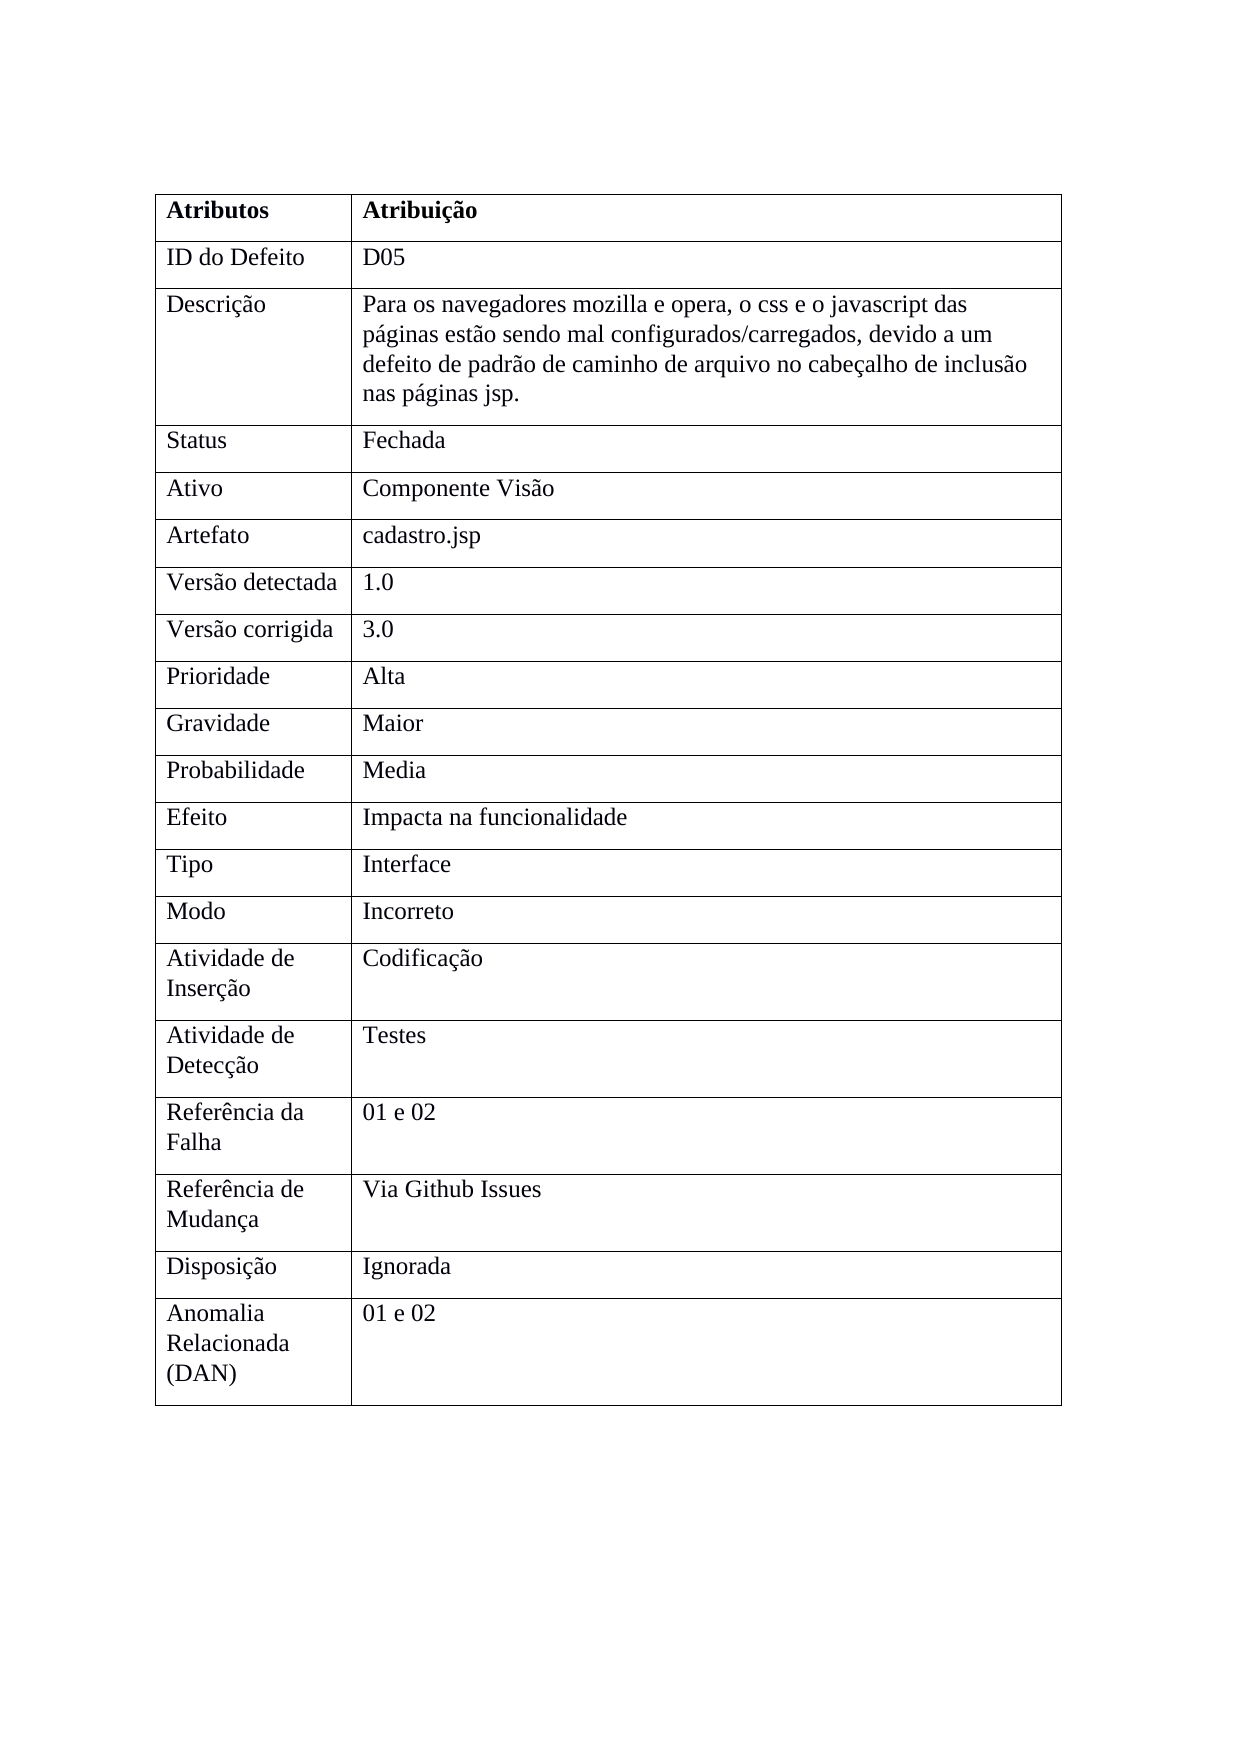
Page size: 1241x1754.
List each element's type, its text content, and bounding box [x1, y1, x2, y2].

table_cell Versão corrigida [156, 615, 351, 661]
table_cell D05 [352, 242, 1061, 288]
table_cell Prioridade [156, 662, 351, 708]
table_cell ID do Defeito [156, 242, 351, 288]
table_cell Incorreto [352, 897, 1061, 943]
table_cell Componente Visão [352, 473, 1061, 519]
table_cell Maior [352, 709, 1061, 755]
table_cell Media [352, 756, 1061, 802]
table_cell Fechada [352, 426, 1061, 472]
table_cell Para os navegadores mozilla e opera, o css e o javascript das páginas estão sendo mal configurados/carregados, devido a um defeito de padrão de caminho de arquivo no cabeçalho de inclusão nas páginas jsp. [352, 289, 1061, 425]
table_cell Artefato [156, 520, 351, 566]
table_cell cadastro.jsp [352, 520, 1061, 566]
table_cell 01 e 02 [352, 1098, 1061, 1174]
table_cell Modo [156, 897, 351, 943]
table_cell Codificação [352, 944, 1061, 1020]
table_cell Atividade de Inserção [156, 944, 351, 1020]
table_cell Impacta na funcionalidade [352, 803, 1061, 849]
table_cell Atividade de Detecção [156, 1021, 351, 1097]
table_cell Status [156, 426, 351, 472]
table_cell Alta [352, 662, 1061, 708]
table_cell Interface [352, 850, 1061, 896]
table_cell Gravidade [156, 709, 351, 755]
table_cell 01 e 02 [352, 1299, 1061, 1405]
table_header Atribuição [352, 195, 1061, 241]
table_cell Via Github Issues [352, 1175, 1061, 1251]
table_cell Anomalia Relacionada (DAN) [156, 1299, 351, 1405]
table_cell Efeito [156, 803, 351, 849]
table_cell 3.0 [352, 615, 1061, 661]
table_cell Tipo [156, 850, 351, 896]
table_header Atributos [156, 195, 351, 241]
table_cell 1.0 [352, 568, 1061, 613]
table_cell Referência da Falha [156, 1098, 351, 1174]
table_cell Probabilidade [156, 756, 351, 802]
table_cell Descrição [156, 289, 351, 425]
table_cell Ignorada [352, 1252, 1061, 1298]
table_cell Referência de Mudança [156, 1175, 351, 1251]
table_cell Versão detectada [156, 568, 351, 613]
table_cell Testes [352, 1021, 1061, 1097]
table_cell Ativo [156, 473, 351, 519]
table_cell Disposição [156, 1252, 351, 1298]
